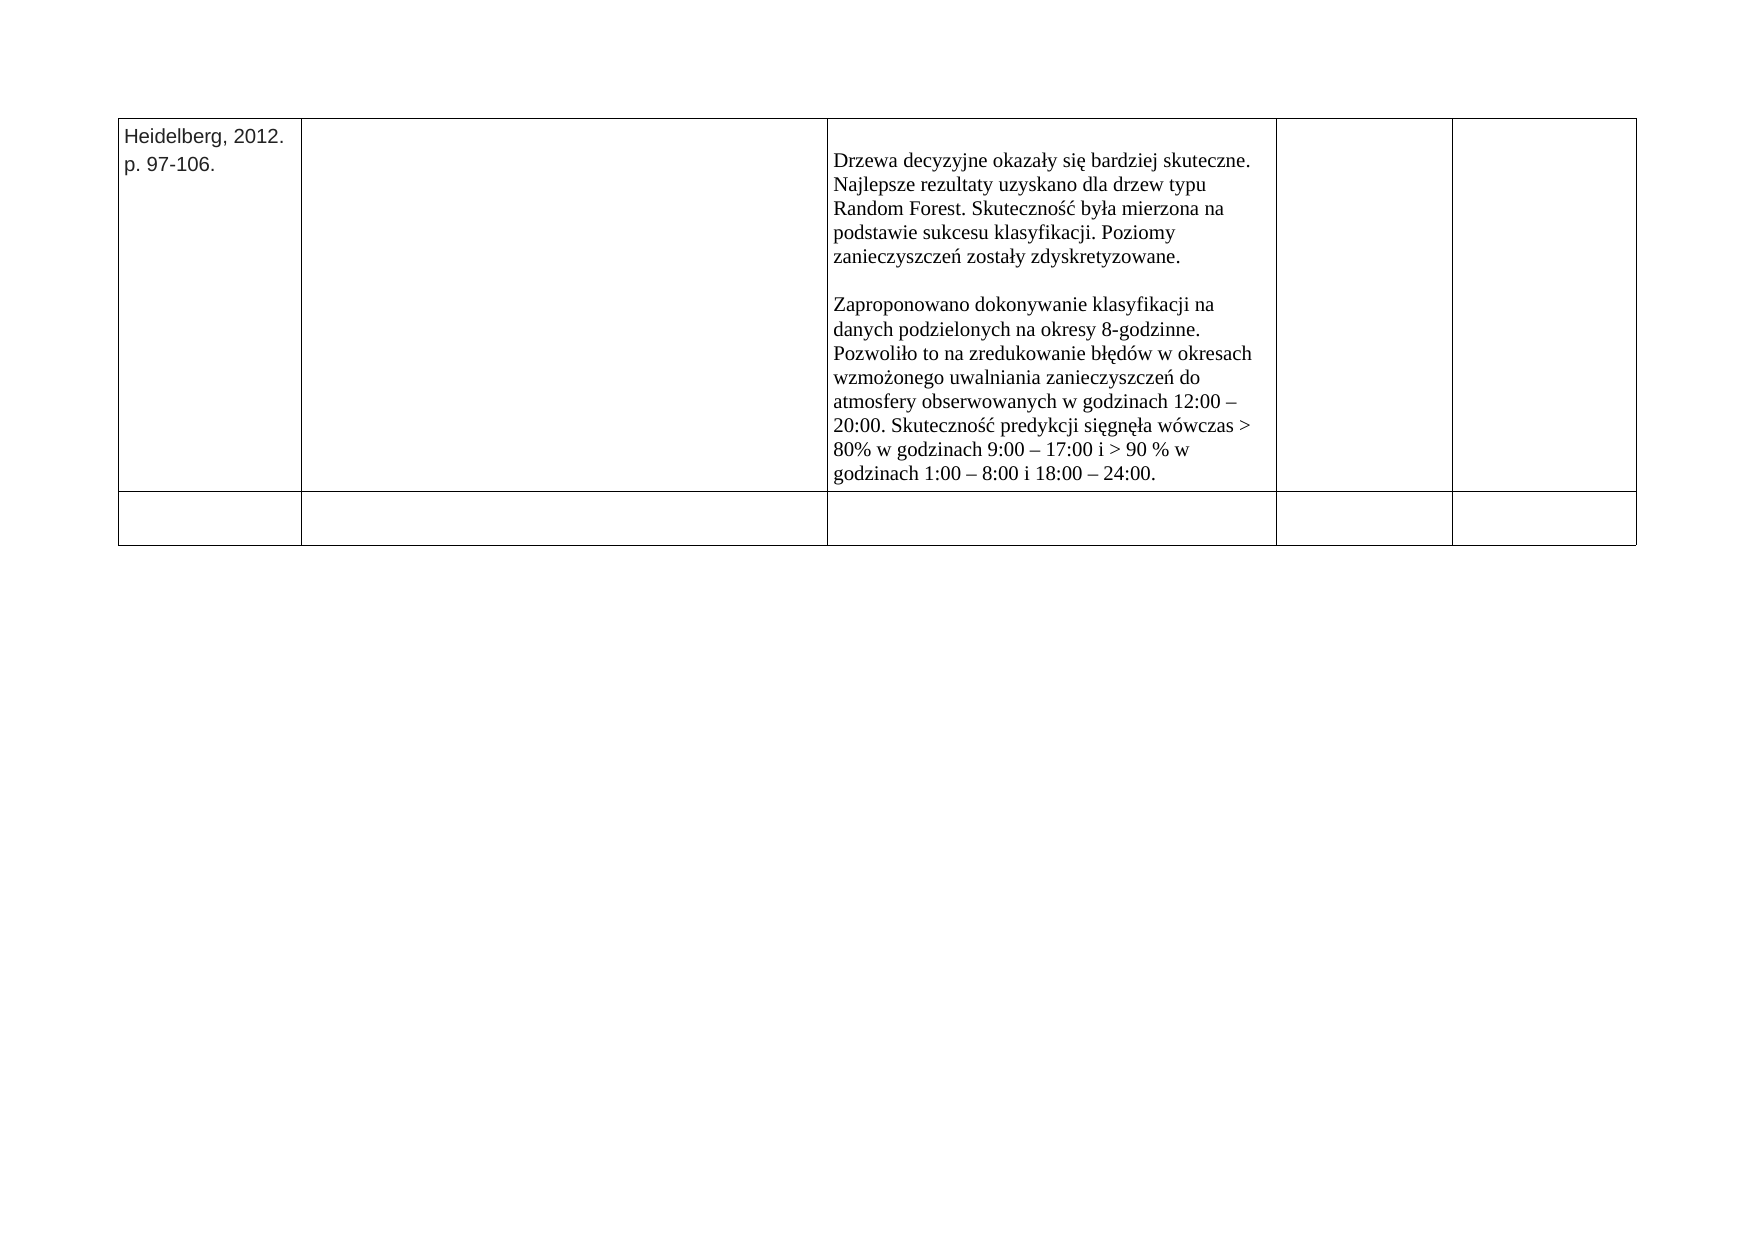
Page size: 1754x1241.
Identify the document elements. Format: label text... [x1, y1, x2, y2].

table_cell [302, 492, 827, 545]
table_cell [119, 492, 301, 545]
table_cell [1453, 492, 1636, 545]
table_cell [828, 492, 1276, 545]
table_cell [1453, 119, 1636, 491]
table_cell [1277, 492, 1452, 545]
table_cell Heidelberg, 2012. p. 97-106. [119, 119, 301, 491]
table_cell [302, 119, 827, 491]
table_cell Drzewa decyzyjne okazały się bardziej skuteczne. Najlepsze rezultaty uzyskano dla drzew typu Random Forest. Skuteczność była mierzona na podstawie sukcesu klasyfikacji. Poziomy zanieczyszczeń zostały zdyskretyzowane. Zaproponowano dokonywanie klasyfikacji na danych podzielonych na okresy 8-godzinne. Pozwoliło to na zredukowanie błędów w okresach wzmożonego uwalniania zanieczyszczeń do atmosfery obserwowanych w godzinach 12:00 – 20:00. Skuteczność predykcji sięgnęła wówczas > 80% w godzinach 9:00 – 17:00 i > 90 % w godzinach 1:00 – 8:00 i 18:00 – 24:00. [828, 119, 1276, 491]
table_cell [1277, 119, 1452, 491]
